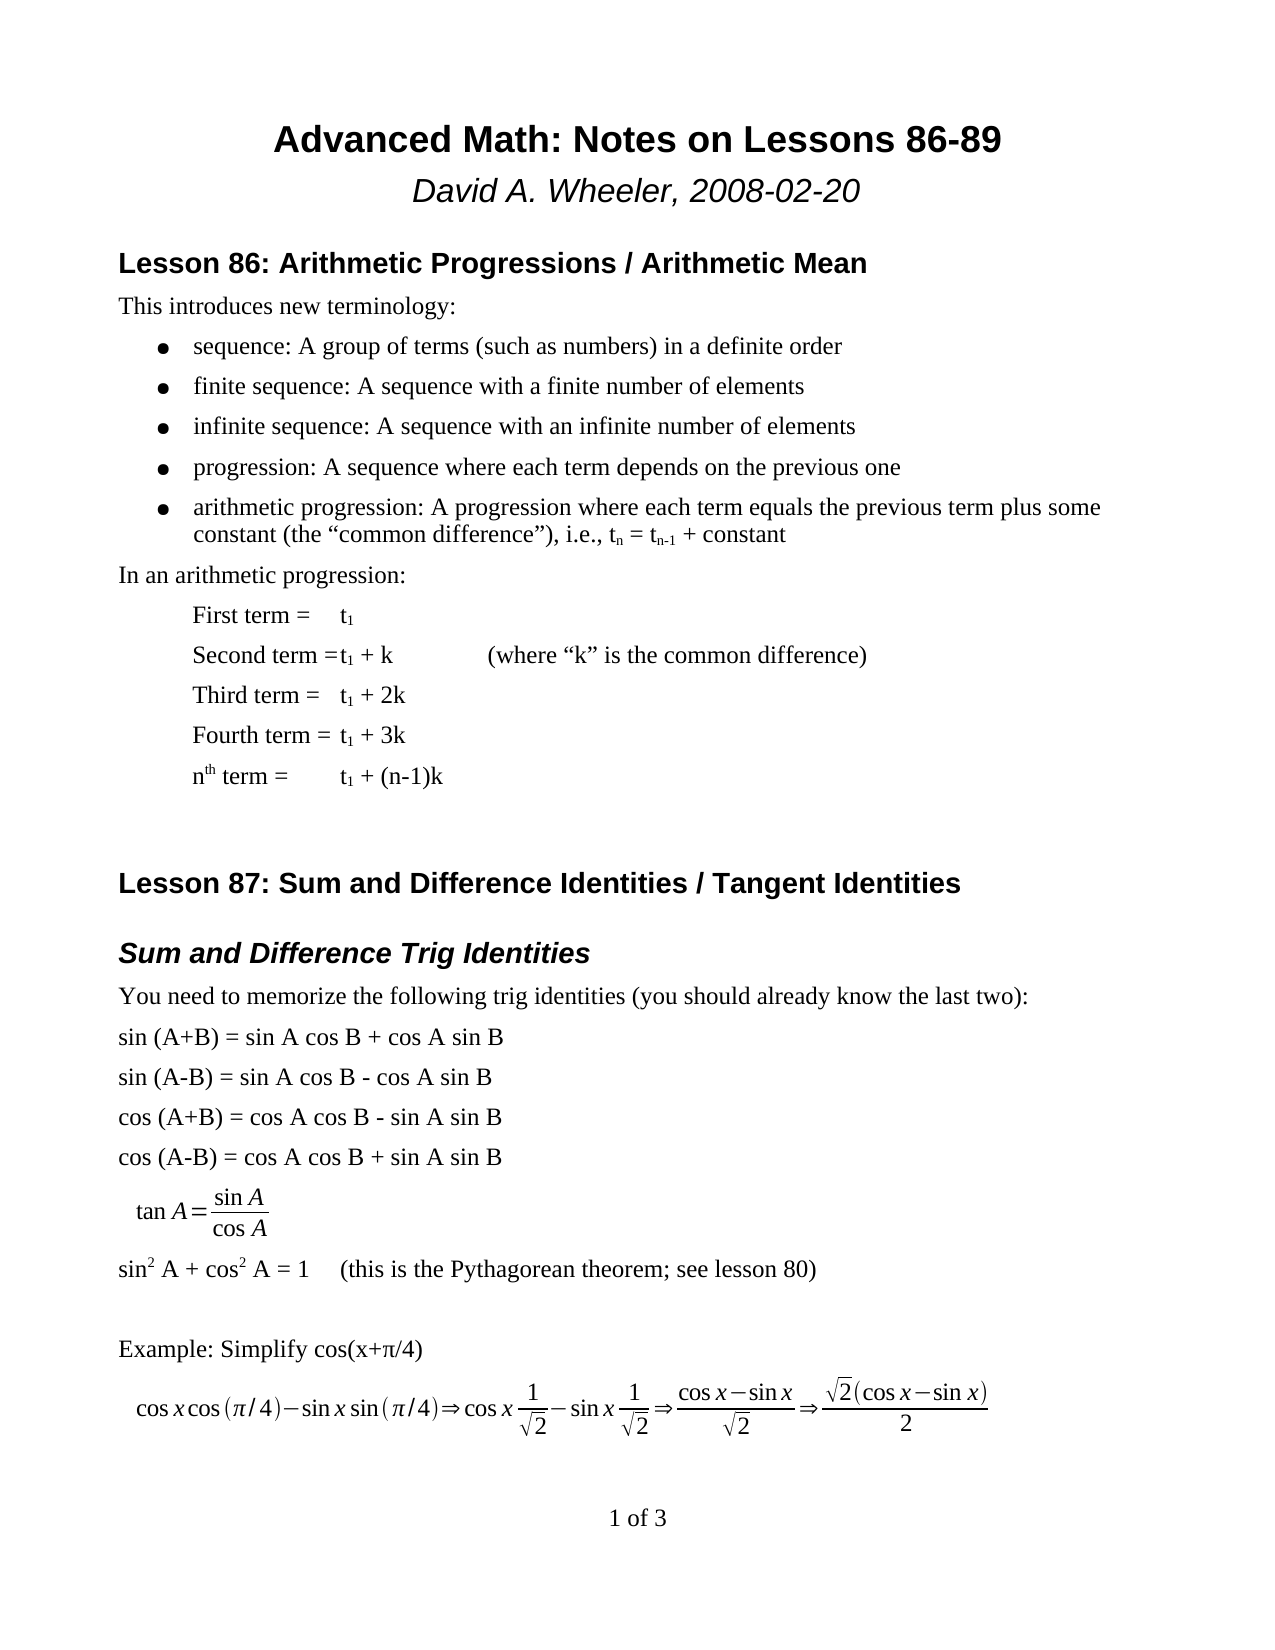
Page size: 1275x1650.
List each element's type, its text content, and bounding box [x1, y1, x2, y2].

list progression: A sequence where each term depends on the previous one [156, 453, 1157, 480]
text First term = t1 [118, 601, 1157, 629]
subtitle David A. Wheeler, 2008-02-20 [118, 172, 1157, 210]
text Fourth term = t1 + 3k [118, 722, 1157, 749]
title Advanced Math: Notes on Lessons 86-89 [118, 118, 1157, 160]
text In an arithmetic progression: [118, 561, 1157, 588]
subtitle Sum and Difference Trig Identities [118, 937, 1157, 970]
text Example: Simplify cos(x+π/4) [118, 1335, 1157, 1363]
text cos (A+B) = cos A cos B - sin A sin B [118, 1103, 1157, 1131]
subtitle Lesson 86: Arithmetic Progressions / Arithmetic Mean [118, 247, 1157, 279]
list finite sequence: A sequence with a finite number of elements [156, 372, 1157, 400]
list sequence: A group of terms (such as numbers) in a definite order [156, 332, 1157, 360]
text Second term = t1 + k (where “k” is the common difference) [118, 641, 1157, 669]
text cos (A-B) = cos A cos B + sin A sin B [118, 1143, 1157, 1171]
list infinite sequence: A sequence with an infinite number of elements [156, 412, 1157, 440]
text sin2 A + cos2 A = 1 (this is the Pythagorean theorem; see lesson 80) [118, 1255, 1157, 1283]
text nth term = t1 + (n-1)k [118, 762, 1157, 789]
text You need to memorize the following trig identities (you should already know the last two): [118, 982, 1157, 1010]
text This introduces new terminology: [118, 292, 1157, 319]
text sin (A+B) = sin A cos B + cos A sin B [118, 1023, 1157, 1050]
subtitle Lesson 87: Sum and Difference Identities / Tangent Identities [118, 867, 1157, 900]
text Third term = t1 + 2k [118, 681, 1157, 709]
list arithmetic progression: A progression where each term equals the previous term plus some constant (the “common difference”), i.e., tn = tn-1 + constant [156, 493, 1157, 548]
text sin (A-B) = sin A cos B - cos A sin B [118, 1063, 1157, 1091]
